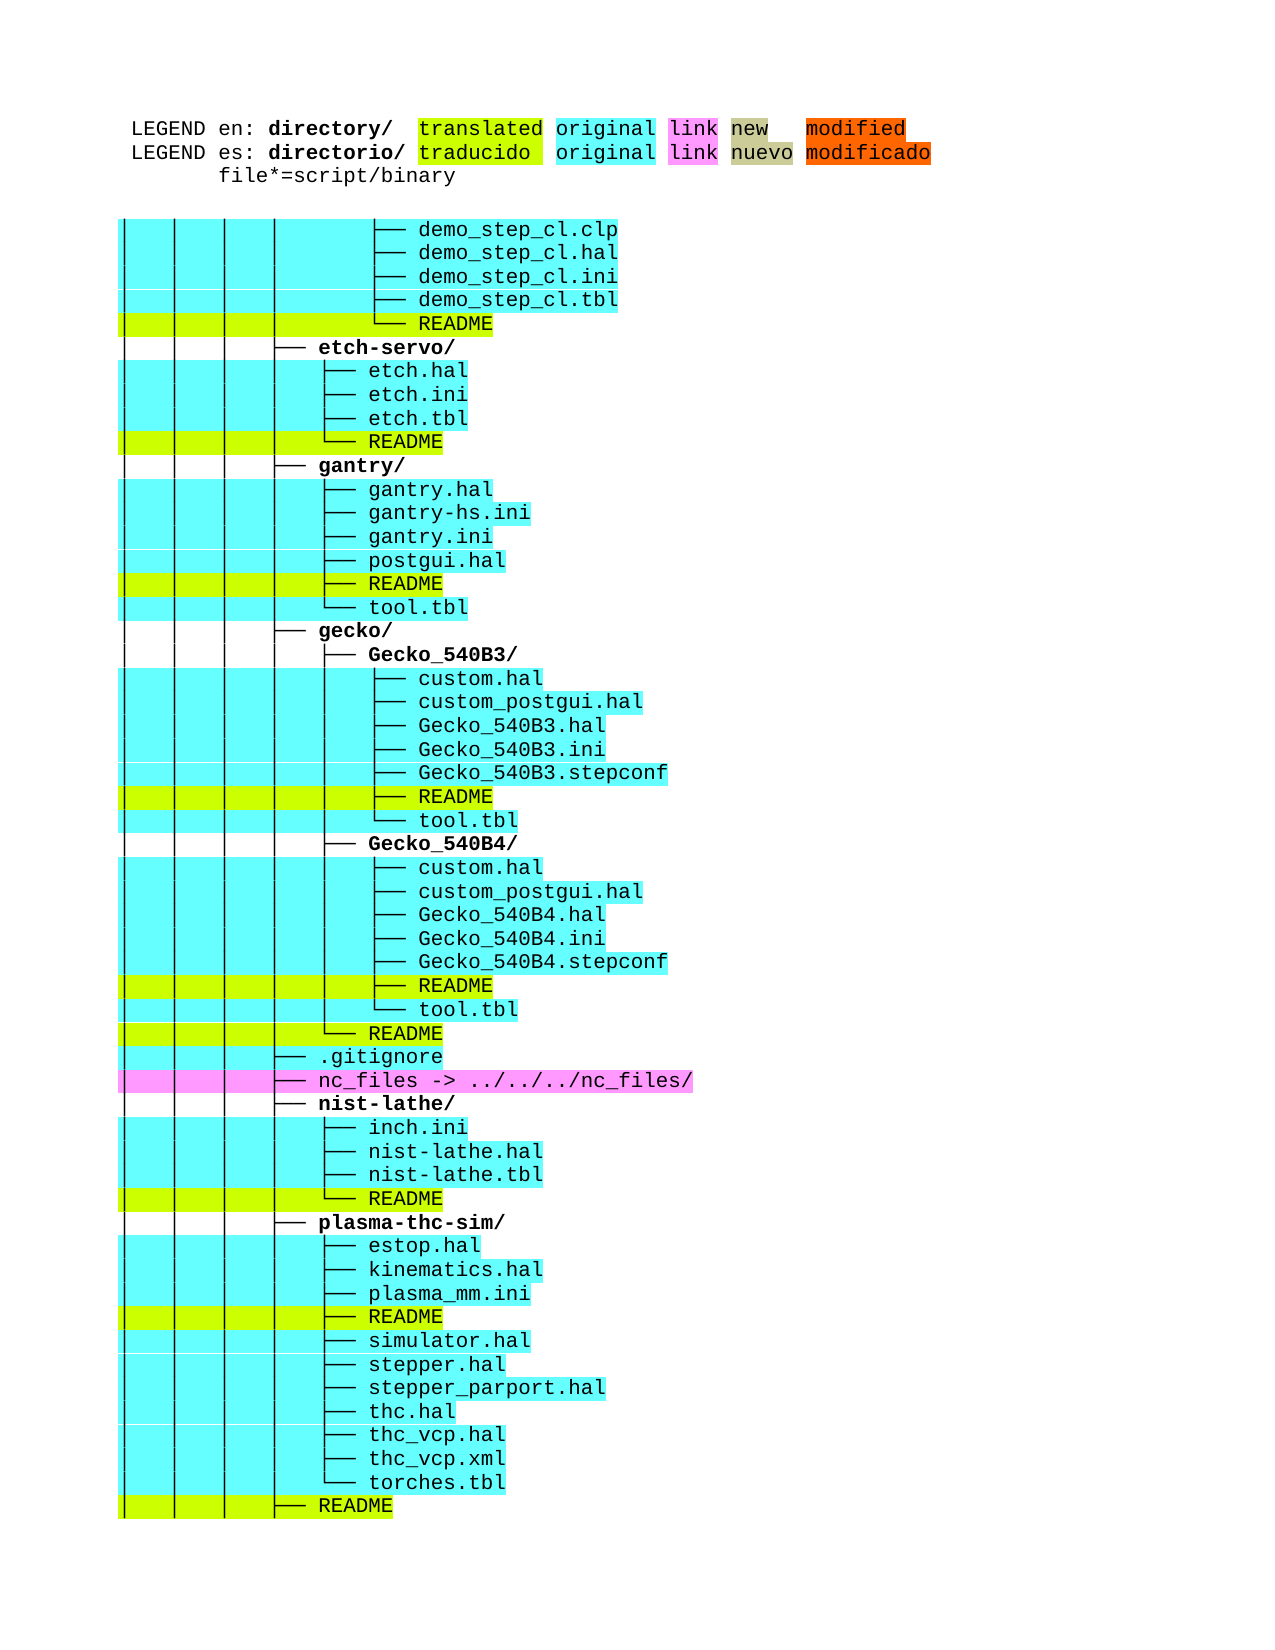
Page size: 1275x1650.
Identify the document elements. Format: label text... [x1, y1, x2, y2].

text │ │ │ │ │ ├── Gecko_540B4.ini [175, 928, 224, 952]
text │ │ │ │ ├── thc.hal [275, 1401, 324, 1424]
text │ │ │ │ ├── README [118, 1306, 1157, 1330]
text │ │ │ │ ├── simulator.hal [325, 1330, 1157, 1353]
text │ │ │ ├── etch-servo/ [225, 337, 274, 360]
text │ │ │ │ └── tool.tbl [125, 597, 174, 621]
text │ │ │ │ │ ├── Gecko_540B4.ini [325, 928, 374, 952]
text │ │ │ │ │ ├── Gecko_540B4.ini [225, 928, 274, 952]
text │ │ │ │ │ └── tool.tbl [275, 810, 324, 833]
text │ │ │ │ ├── demo_step_cl.ini [225, 266, 274, 289]
text │ │ │ │ ├── etch.ini [118, 384, 1157, 408]
text │ │ │ ├── nc_files -> ../../../nc_files/ [125, 1070, 174, 1093]
text │ │ │ │ │ ├── custom.hal [275, 668, 324, 691]
text │ │ │ │ ├── stepper_parport.hal [118, 1377, 1157, 1401]
text │ │ │ ├── etch-servo/ [125, 337, 174, 360]
text │ │ │ │ ├── demo_step_cl.hal [118, 242, 1157, 266]
text │ │ │ │ ├── gantry.ini [225, 526, 274, 549]
text │ │ │ │ │ ├── README [118, 786, 1157, 810]
text │ │ │ │ │ ├── custom_postgui.hal [175, 881, 224, 904]
text │ │ │ │ └── README [118, 1022, 1157, 1046]
text │ │ │ ├── nist-lathe/ [118, 1093, 1157, 1117]
text │ │ │ ├── etch-servo/ [275, 337, 1157, 360]
text │ │ │ │ ├── gantry.hal [275, 479, 324, 502]
text │ │ │ │ ├── simulator.hal [225, 1330, 274, 1353]
text │ │ │ │ ├── stepper.hal [118, 1353, 1157, 1377]
text │ │ │ │ ├── gantry.ini [325, 526, 1157, 549]
text │ │ │ │ ├── etch.tbl [175, 408, 224, 431]
text │ │ │ │ ├── thc.hal [325, 1401, 1157, 1424]
text │ │ │ │ │ └── tool.tbl [175, 999, 224, 1022]
text │ │ │ │ │ ├── custom.hal [175, 668, 224, 691]
text │ │ │ │ │ ├── custom_postgui.hal [225, 881, 274, 904]
text │ │ │ ├── .gitignore [118, 1046, 1157, 1070]
text │ │ │ ├── plasma-thc-sim/ [225, 1212, 274, 1235]
text │ │ │ │ │ └── tool.tbl [125, 810, 174, 833]
text │ │ │ │ │ └── tool.tbl [225, 999, 274, 1022]
text │ │ │ │ │ └── tool.tbl [325, 810, 1157, 833]
text │ │ │ │ ├── nist-lathe.hal [275, 1141, 324, 1164]
text │ │ │ │ ├── etch.tbl [225, 408, 274, 431]
text │ │ │ ├── plasma-thc-sim/ [275, 1212, 1157, 1235]
text │ │ │ │ ├── gantry.hal [125, 479, 174, 502]
text │ │ │ │ │ └── tool.tbl [275, 999, 324, 1022]
text │ │ │ │ │ └── tool.tbl [125, 999, 174, 1022]
text │ │ │ │ │ ├── Gecko_540B3.ini [375, 739, 1157, 762]
text │ │ │ │ │ ├── Gecko_540B4.hal [118, 904, 1157, 928]
text │ │ │ │ ├── simulator.hal [275, 1330, 324, 1353]
text │ │ │ │ ├── thc_vcp.xml [118, 1448, 1157, 1472]
text │ │ │ │ ├── etch.tbl [325, 408, 1157, 431]
text │ │ │ ├── gecko/ [118, 621, 1157, 644]
text │ │ │ │ └── torches.tbl [275, 1472, 1157, 1495]
text │ │ │ │ ├── demo_step_cl.tbl [118, 289, 1157, 313]
text │ │ │ │ ├── gantry.hal [175, 479, 224, 502]
text │ │ │ │ ├── nist-lathe.tbl [118, 1164, 1157, 1188]
text │ │ │ │ │ ├── Gecko_540B4.ini [275, 928, 324, 952]
text │ │ │ │ └── README [118, 431, 1157, 455]
text │ │ │ │ ├── nist-lathe.hal [325, 1141, 1157, 1164]
text │ │ │ │ ├── demo_step_cl.ini [175, 266, 224, 289]
text │ │ │ │ │ ├── custom_postgui.hal [125, 881, 174, 904]
text │ │ │ │ │ ├── custom.hal [225, 668, 274, 691]
text │ │ │ │ │ ├── custom_postgui.hal [375, 881, 1157, 904]
text │ │ │ │ │ ├── Gecko_540B3.ini [275, 739, 324, 762]
text │ │ │ │ ├── nist-lathe.hal [225, 1141, 274, 1164]
text │ │ │ ├── nc_files -> ../../../nc_files/ [225, 1070, 274, 1093]
text │ │ │ │ ├── demo_step_cl.ini [275, 266, 374, 289]
text │ │ │ │ ├── simulator.hal [125, 1330, 174, 1353]
text │ │ │ │ │ ├── Gecko_540B4.ini [125, 928, 174, 952]
text │ │ │ │ │ ├── Gecko_540B3.stepconf [118, 762, 1157, 786]
text │ │ │ │ │ ├── custom.hal [375, 668, 1157, 691]
text │ │ │ │ ├── demo_step_cl.ini [375, 266, 1157, 289]
text │ │ │ │ │ ├── README [118, 975, 1157, 999]
text │ │ │ │ │ └── tool.tbl [225, 810, 274, 833]
text │ │ │ │ ├── demo_step_cl.ini [125, 266, 174, 289]
text │ │ │ │ │ ├── Gecko_540B3.hal [118, 715, 1157, 739]
text │ │ │ ├── README [118, 1495, 1157, 1519]
text │ │ │ │ ├── estop.hal [118, 1235, 1157, 1259]
text │ │ │ │ ├── inch.ini [118, 1117, 1157, 1141]
text │ │ │ │ │ ├── custom_postgui.hal [275, 881, 324, 904]
text │ │ │ │ │ ├── Gecko_540B3.ini [325, 739, 374, 762]
text │ │ │ │ ├── thc.hal [125, 1401, 174, 1424]
text │ │ │ │ │ ├── custom.hal [118, 857, 1157, 881]
text │ │ │ │ ├── gantry.hal [225, 479, 274, 502]
text │ │ │ │ └── README [118, 313, 1157, 337]
text │ │ │ │ └── README [118, 1188, 1157, 1212]
text │ │ │ │ │ └── tool.tbl [175, 810, 224, 833]
text │ │ │ │ ├── thc.hal [225, 1401, 274, 1424]
text │ │ │ │ ├── demo_step_cl.clp [118, 218, 1157, 242]
text │ │ │ │ ├── gantry.ini [125, 526, 174, 549]
text │ │ │ │ ├── simulator.hal [175, 1330, 224, 1353]
text │ │ │ │ └── torches.tbl [125, 1472, 174, 1495]
text │ │ │ │ │ ├── Gecko_540B3.ini [225, 739, 274, 762]
text │ │ │ │ │ ├── Gecko_540B3.ini [175, 739, 224, 762]
text │ │ │ │ ├── plasma_mm.ini [532, 1283, 1157, 1306]
text │ │ │ │ └── tool.tbl [225, 597, 274, 621]
text │ │ │ │ ├── gantry-hs.ini [118, 502, 1157, 526]
text │ │ │ │ └── torches.tbl [225, 1472, 274, 1495]
text │ │ │ │ │ ├── custom_postgui.hal [118, 691, 1157, 715]
text │ │ │ │ ├── thc.hal [175, 1401, 224, 1424]
text │ │ │ │ ├── etch.tbl [275, 408, 324, 431]
text │ │ │ │ │ ├── Gecko_540B4.ini [375, 928, 1157, 952]
text │ │ │ │ │ ├── custom.hal [125, 668, 174, 691]
text │ │ │ ├── etch-servo/ [175, 337, 224, 360]
text │ │ │ │ └── torches.tbl [175, 1472, 224, 1495]
text │ │ │ │ ├── postgui.hal [118, 549, 1157, 573]
text │ │ │ ├── plasma-thc-sim/ [125, 1212, 174, 1235]
text │ │ │ │ │ └── tool.tbl [325, 999, 1157, 1022]
text │ │ │ │ ├── thc_vcp.hal [118, 1424, 1157, 1448]
text │ │ │ │ ├── etch.tbl [125, 408, 174, 431]
text │ │ │ │ ├── gantry.ini [275, 526, 324, 549]
text │ │ │ ├── plasma-thc-sim/ [175, 1212, 224, 1235]
text │ │ │ │ │ ├── custom_postgui.hal [325, 881, 374, 904]
text │ │ │ │ ├── etch.hal [118, 360, 1157, 384]
text │ │ │ │ ├── Gecko_540B3/ [118, 644, 1157, 668]
text │ │ │ │ ├── Gecko_540B4/ [118, 833, 1157, 857]
text │ │ │ │ ├── README [118, 573, 1157, 597]
text │ │ │ │ ├── gantry.ini [175, 526, 224, 549]
text │ │ │ │ │ ├── Gecko_540B3.ini [125, 739, 174, 762]
text │ │ │ ├── nc_files -> ../../../nc_files/ [275, 1070, 1157, 1093]
text │ │ │ │ ├── gantry.hal [325, 479, 1157, 502]
text │ │ │ │ ├── kinematics.hal [118, 1259, 1157, 1283]
text │ │ │ │ │ ├── Gecko_540B4.stepconf [118, 952, 1157, 975]
text │ │ │ ├── nc_files -> ../../../nc_files/ [175, 1070, 224, 1093]
text │ │ │ │ ├── nist-lathe.hal [175, 1141, 224, 1164]
text │ │ │ │ │ ├── custom.hal [325, 668, 374, 691]
text │ │ │ │ └── tool.tbl [275, 597, 1157, 621]
text │ │ │ │ ├── nist-lathe.hal [125, 1141, 174, 1164]
text │ │ │ │ └── tool.tbl [175, 597, 224, 621]
text │ │ │ ├── gantry/ [118, 455, 1157, 479]
